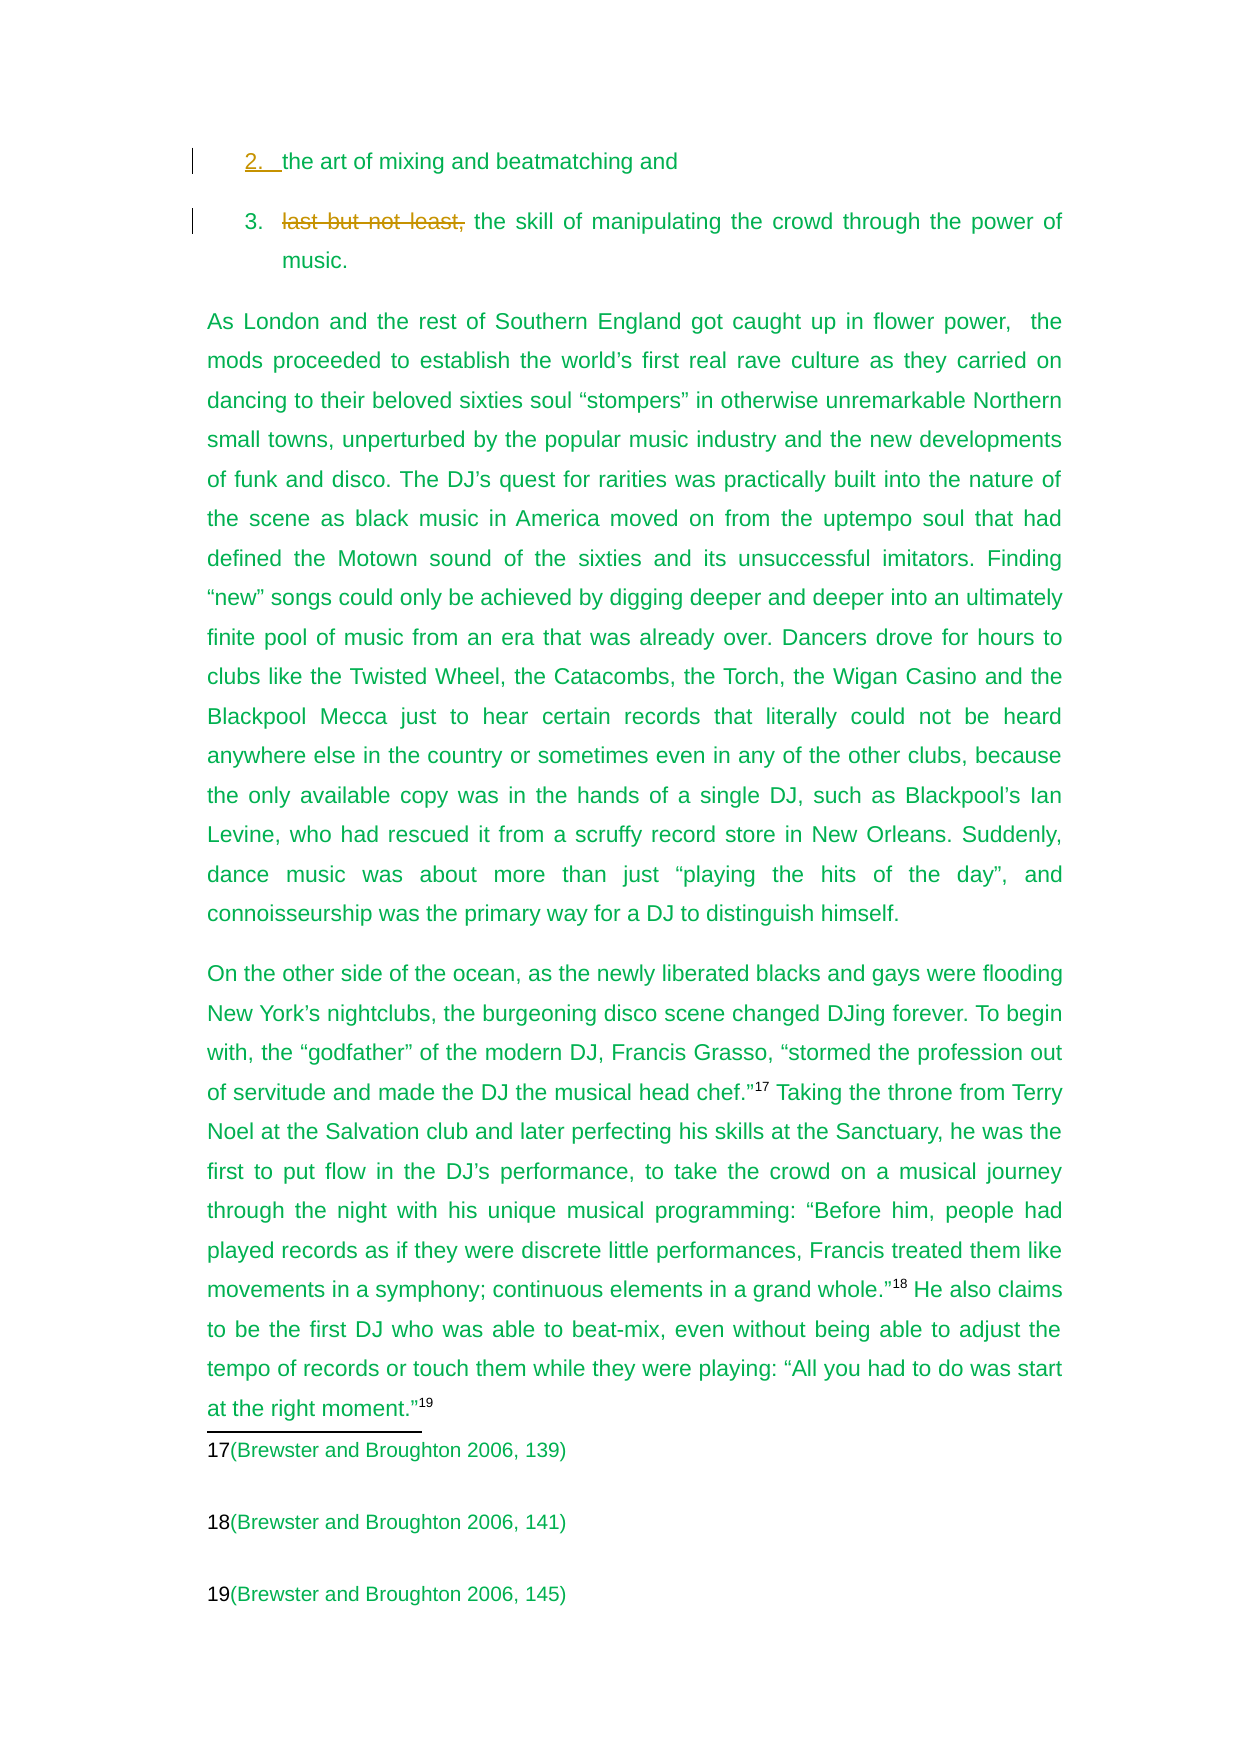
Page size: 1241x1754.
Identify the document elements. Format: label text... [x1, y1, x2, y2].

list the skill of manipulating the crowd through the power of music. [244, 208, 1063, 274]
text As London and the rest of Southern England got caught up in flower power, the mods proceeded to establish the world’s first real rave culture as they carried on dancing to their beloved sixties soul “stompers” in otherwise unremarkable Northern small towns, unperturbed by the popular music industry and the new developments of funk and disco. The DJ’s quest for rarities was practically built into the nature of the scene as black music in America moved on from the uptempo soul that had defined the Motown sound of the sixties and its unsuccessful imitators. Finding “new” songs could only be achieved by digging deeper and deeper into an ultimately finite pool of music from an era that was already over. Dancers drove for hours to clubs like the Twisted Wheel, the Catacombs, the Torch, the Wigan Casino and the Blackpool Mecca just to hear certain records that literally could not be heard anywhere else in the country or sometimes even in any of the other clubs, because the only available copy was in the hands of a single DJ, such as Blackpool’s Ian Levine, who had rescued it from a scruffy record store in New Orleans. Suddenly, dance music was about more than just “playing the hits of the day”, and connoisseurship was the primary way for a DJ to distinguish himself. [207, 308, 1063, 926]
text (Brewster and Broughton 2006, 141) [207, 1510, 1063, 1534]
text On the other side of the ocean, as the newly liberated blacks and gays were flooding New York’s nightclubs, the burgeoning disco scene changed DJing forever. To begin with, the “godfather” of the modern DJ, Francis Grasso, “stormed the profession out of servitude and made the DJ the musical head chef.” Taking the throne from Terry Noel at the Salvation club and later perfecting his skills at the Sanctuary, he was the first to put flow in the DJ’s performance, to take the crowd on a musical journey through the night with his unique musical programming: “Before him, people had played records as if they were discrete little performances, Francis treated them like movements in a symphony; continuous elements in a grand whole.” He also claims to be the first DJ who was able to beat-mix, even without being able to adjust the tempo of records or touch them while they were playing: “All you had to do was start at the right moment.” [207, 960, 1063, 1421]
text (Brewster and Broughton 2006, 145) [207, 1582, 1063, 1606]
text (Brewster and Broughton 2006, 139) [207, 1438, 1063, 1462]
list the art of mixing and beatmatching and [244, 148, 1063, 174]
